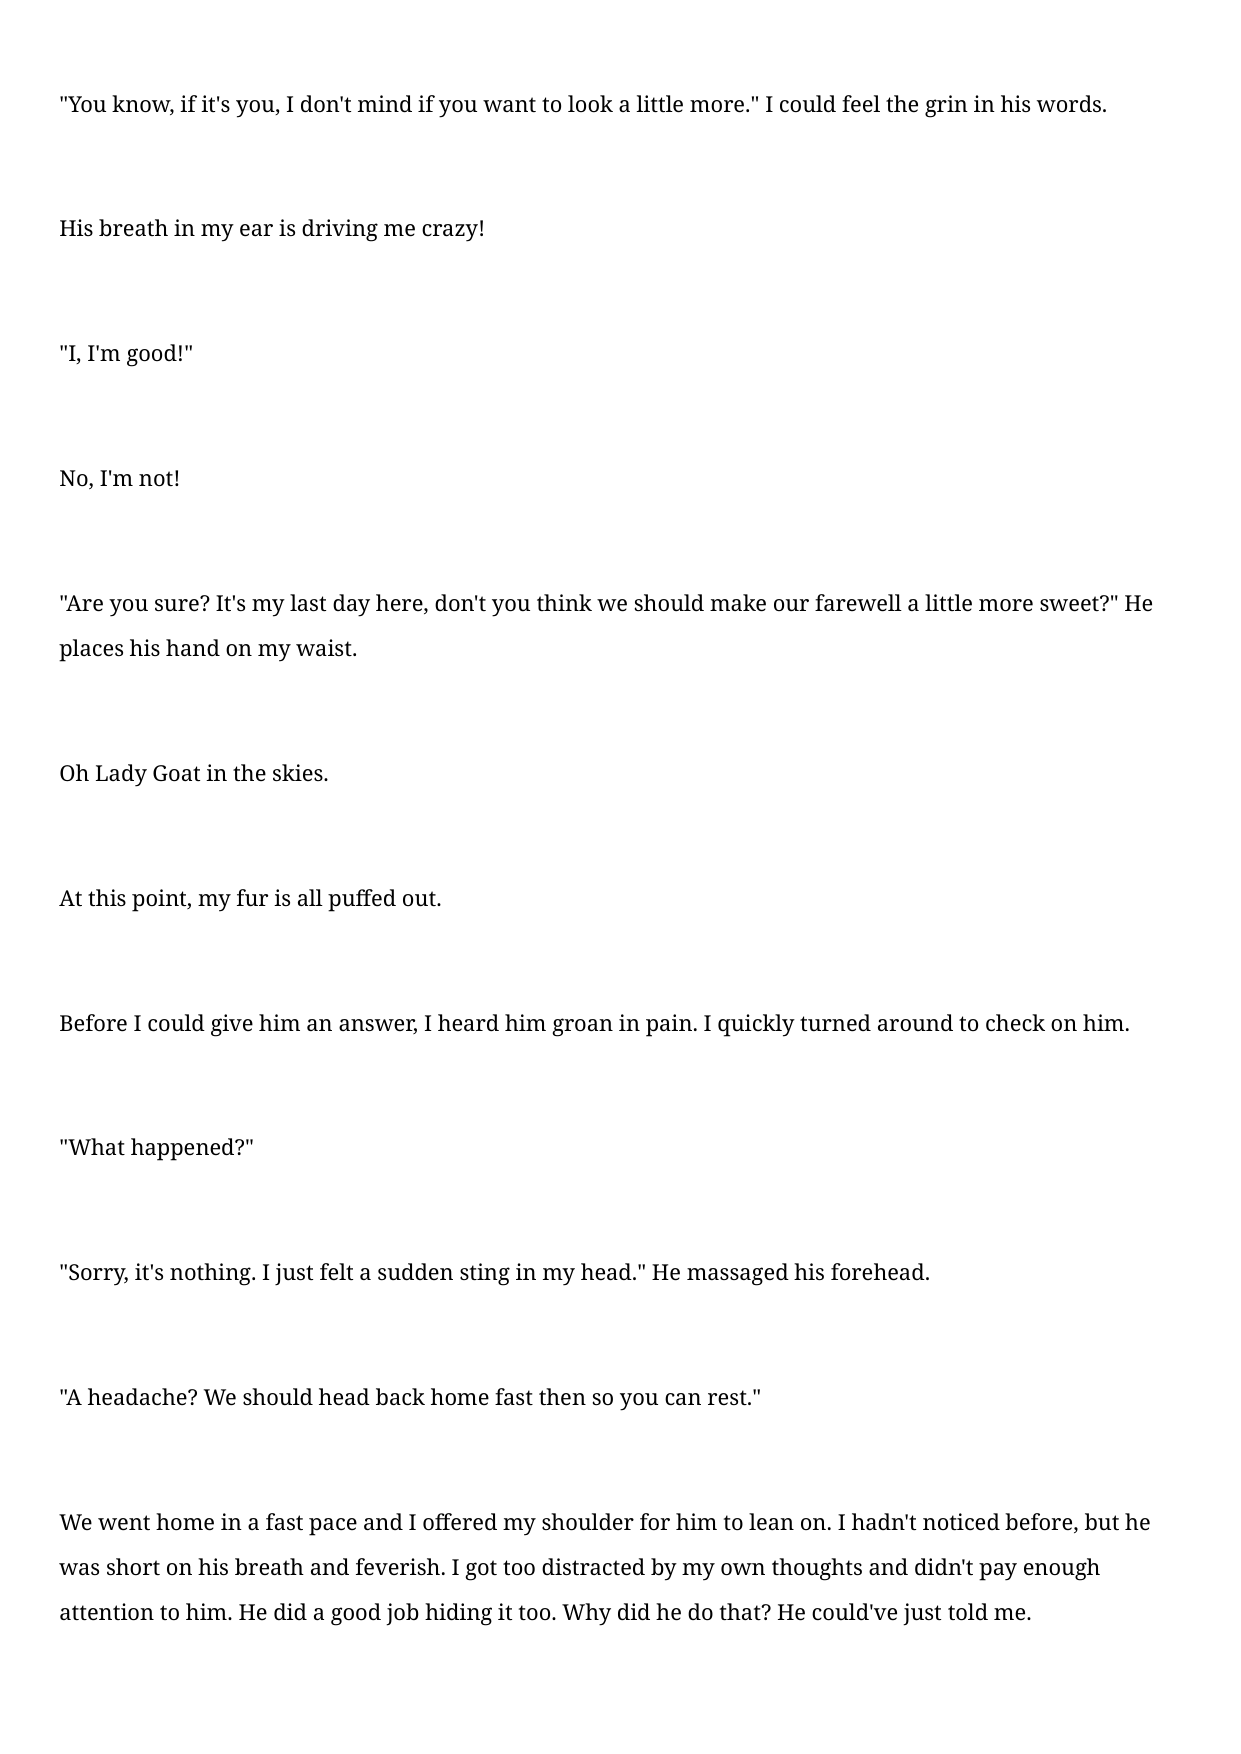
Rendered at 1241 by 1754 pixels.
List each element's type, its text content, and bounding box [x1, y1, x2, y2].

text "I, I'm good!" [59, 338, 1181, 368]
text "Sorry, it's nothing. I just felt a sudden sting in my head." He massaged his forehead. [59, 1257, 1181, 1287]
text "You know, if it's you, I don't mind if you want to look a little more." I could feel the grin in his words. [59, 88, 1181, 118]
text At this point, my fur is all puffed out. [59, 883, 1181, 912]
text His breath in my ear is driving me crazy! [59, 213, 1181, 243]
text "A headache? We should head back home fast then so you can rest." [59, 1382, 1181, 1412]
text We went home in a fast pace and I offered my shoulder for him to lean on. I hadn't noticed before, but he was short on his breath and feverish. I got too distracted by my own thoughts and didn't pay enough attention to him. He did a good job hiding it too. Why did he do that? He could've just told me. [59, 1507, 1181, 1626]
text Oh Lady Goat in the skies. [59, 758, 1181, 787]
text Before I could give him an answer, I heard him groan in pain. I quickly turned around to check on him. [59, 1007, 1181, 1037]
text "What happened?" [59, 1132, 1181, 1162]
text "Are you sure? It's my last day here, don't you think we should make our farewell a little more sweet?" He places his hand on my waist. [59, 588, 1181, 663]
text No, I'm not! [59, 463, 1181, 493]
